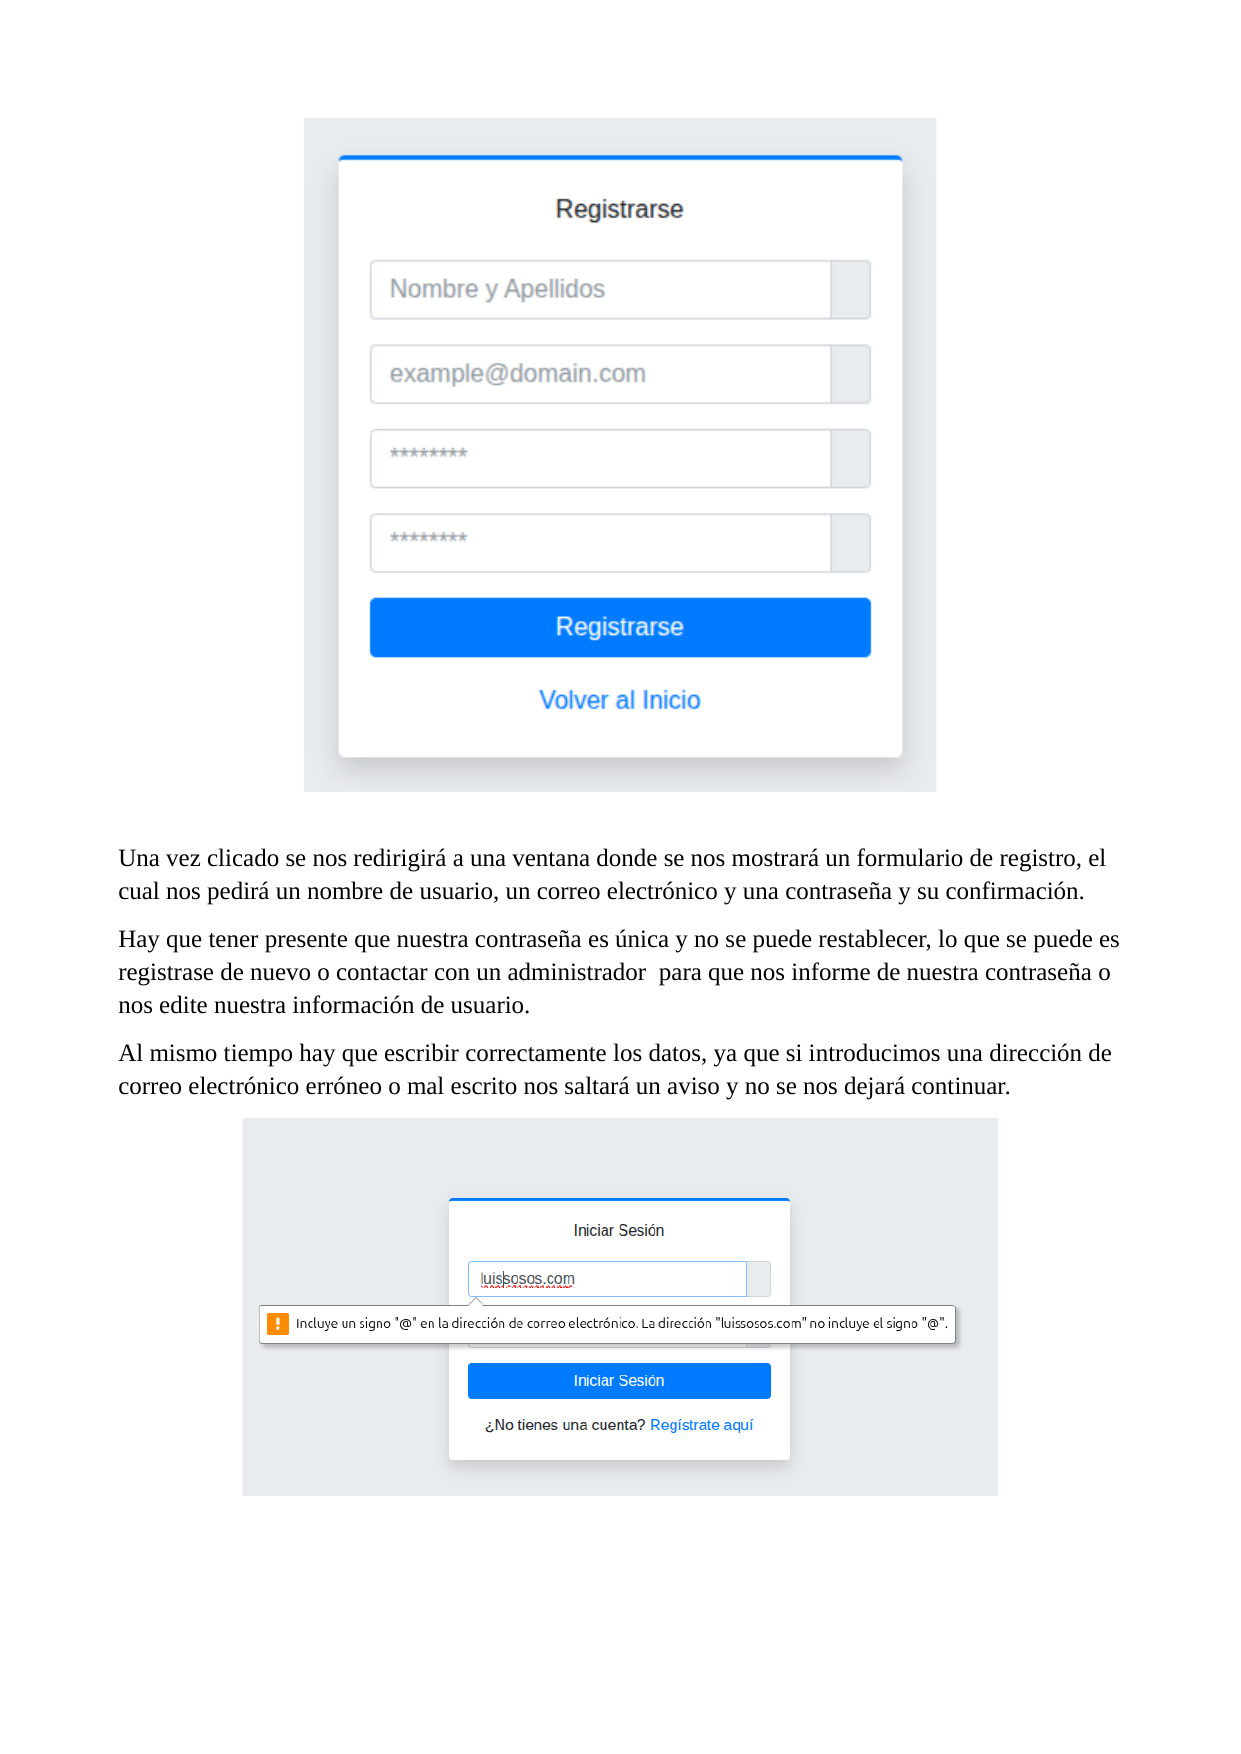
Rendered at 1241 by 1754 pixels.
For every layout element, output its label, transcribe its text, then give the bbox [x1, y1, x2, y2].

text Una vez clicado se nos redirigirá a una ventana donde se nos mostrará un formulario de registro, el cual nos pedirá un nombre de usuario, un correo electrónico y una contraseña y su confirmación. [118, 843, 1122, 905]
text Al mismo tiempo hay que escribir correctamente los datos, ya que si introducimos una dirección de correo electrónico erróneo o mal escrito nos saltará un aviso y no se nos dejará continuar. [118, 1038, 1122, 1099]
picture [303, 118, 937, 792]
text Hay que tener presente que nuestra contraseña es única y no se puede restablecer, lo que se puede es registrase de nuevo o contactar con un administrador para que nos informe de nuestra contraseña o nos edite nuestra información de usuario. [118, 924, 1122, 1019]
picture [242, 1118, 998, 1496]
